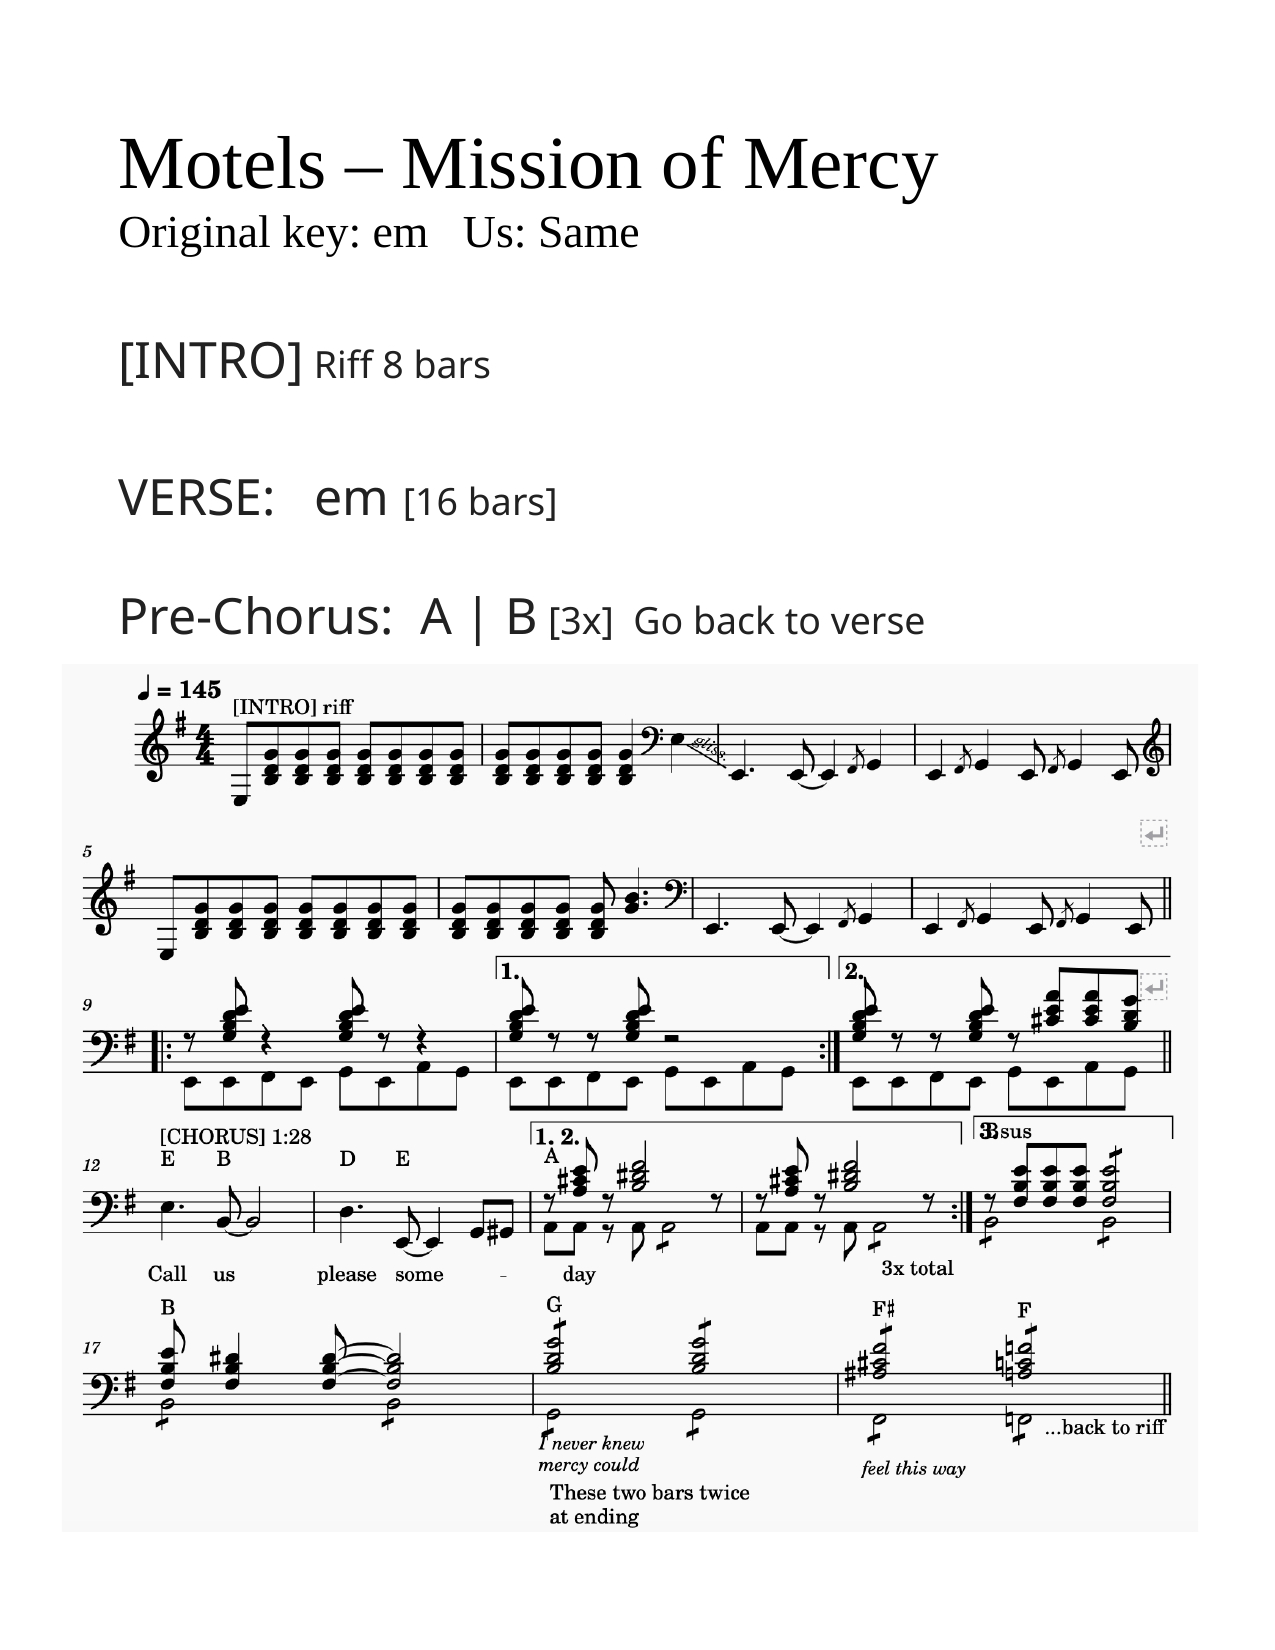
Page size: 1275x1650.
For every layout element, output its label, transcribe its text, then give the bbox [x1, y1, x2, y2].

text Pre-Chorus: A | B [3x] Go back to verse [118, 581, 1157, 649]
picture [61, 664, 1199, 1532]
text Original key: em Us: Same [118, 204, 1157, 257]
text VERSE: em [16 bars] [118, 461, 1157, 529]
text [INTRO] Riff 8 bars [118, 325, 1157, 393]
text Motels – Mission of Mercy [118, 118, 1157, 204]
